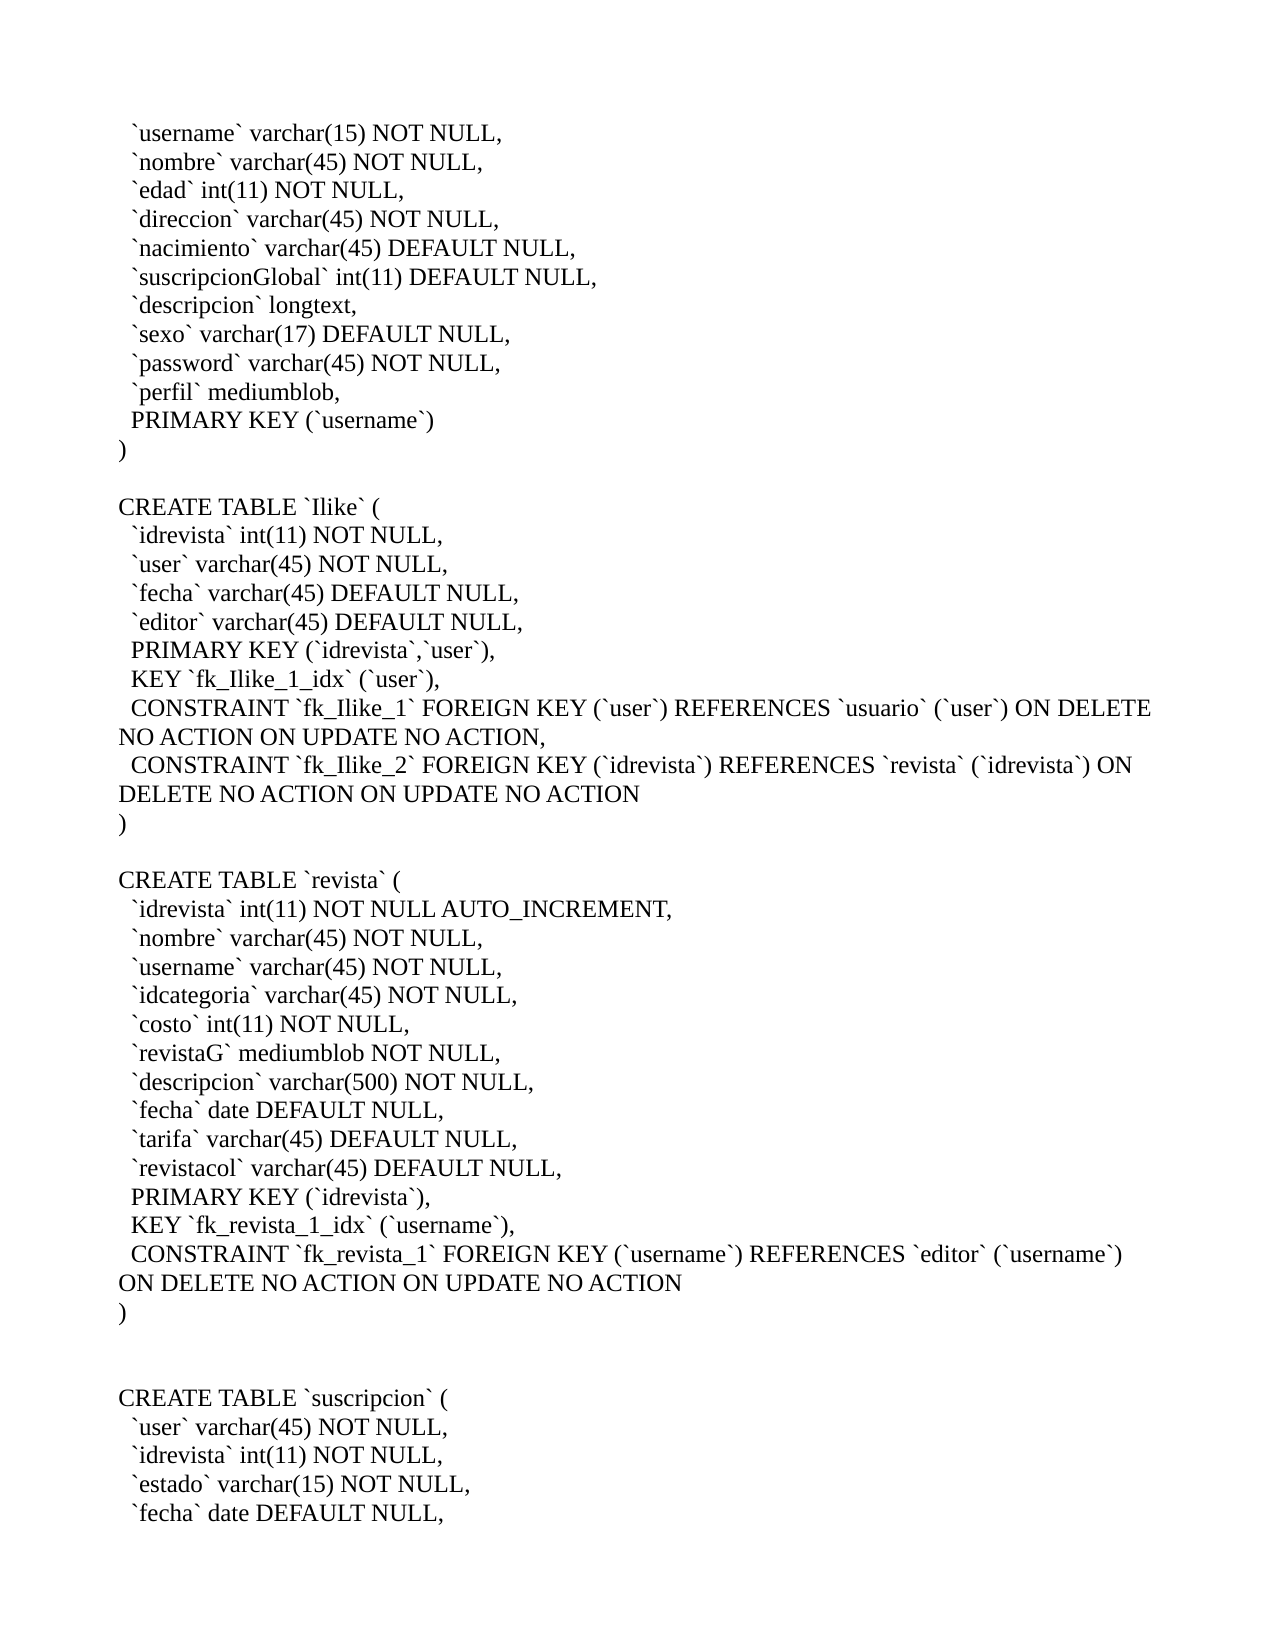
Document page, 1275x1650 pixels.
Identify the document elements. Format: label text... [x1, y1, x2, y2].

text `edad` int(11) NOT NULL, [118, 176, 1157, 204]
text `tarifa` varchar(45) DEFAULT NULL, [118, 1124, 1157, 1153]
text CREATE TABLE `revista` ( [118, 866, 1157, 894]
text `user` varchar(45) NOT NULL, [118, 1412, 1157, 1441]
text `descripcion` varchar(500) NOT NULL, [118, 1067, 1157, 1096]
text PRIMARY KEY (`username`) [118, 406, 1157, 434]
text `editor` varchar(45) DEFAULT NULL, [118, 607, 1157, 636]
text `sexo` varchar(17) DEFAULT NULL, [118, 319, 1157, 348]
text `perfil` mediumblob, [118, 377, 1157, 406]
text `costo` int(11) NOT NULL, [118, 1009, 1157, 1038]
text ) [118, 808, 1157, 837]
text `fecha` date DEFAULT NULL, [118, 1498, 1157, 1527]
text KEY `fk_revista_1_idx` (`username`), [118, 1211, 1157, 1239]
text KEY `fk_Ilike_1_idx` (`user`), [118, 664, 1157, 693]
text `fecha` varchar(45) DEFAULT NULL, [118, 578, 1157, 607]
text PRIMARY KEY (`idrevista`), [118, 1182, 1157, 1211]
text `revistacol` varchar(45) DEFAULT NULL, [118, 1153, 1157, 1182]
text `idrevista` int(11) NOT NULL, [118, 1441, 1157, 1469]
text `user` varchar(45) NOT NULL, [118, 549, 1157, 578]
text ) [118, 1297, 1157, 1326]
text `descripcion` longtext, [118, 291, 1157, 319]
text `estado` varchar(15) NOT NULL, [118, 1469, 1157, 1498]
text CREATE TABLE `suscripcion` ( [118, 1383, 1157, 1412]
text `username` varchar(15) NOT NULL, [118, 118, 1157, 147]
text ) [118, 434, 1157, 463]
text `fecha` date DEFAULT NULL, [118, 1096, 1157, 1124]
text `idrevista` int(11) NOT NULL AUTO_INCREMENT, [118, 894, 1157, 923]
text CREATE TABLE `Ilike` ( [118, 492, 1157, 521]
text `direccion` varchar(45) NOT NULL, [118, 204, 1157, 233]
text `suscripcionGlobal` int(11) DEFAULT NULL, [118, 262, 1157, 291]
text CONSTRAINT `fk_revista_1` FOREIGN KEY (`username`) REFERENCES `editor` (`username`) ON DELETE NO ACTION ON UPDATE NO ACTION [118, 1239, 1157, 1297]
text CONSTRAINT `fk_Ilike_1` FOREIGN KEY (`user`) REFERENCES `usuario` (`user`) ON DELETE NO ACTION ON UPDATE NO ACTION, [118, 693, 1157, 751]
text `revistaG` mediumblob NOT NULL, [118, 1038, 1157, 1067]
text PRIMARY KEY (`idrevista`,`user`), [118, 636, 1157, 664]
text `password` varchar(45) NOT NULL, [118, 348, 1157, 377]
text `username` varchar(45) NOT NULL, [118, 952, 1157, 981]
text `nombre` varchar(45) NOT NULL, [118, 147, 1157, 176]
text CONSTRAINT `fk_Ilike_2` FOREIGN KEY (`idrevista`) REFERENCES `revista` (`idrevista`) ON DELETE NO ACTION ON UPDATE NO ACTION [118, 751, 1157, 808]
text `nacimiento` varchar(45) DEFAULT NULL, [118, 233, 1157, 262]
text `nombre` varchar(45) NOT NULL, [118, 923, 1157, 952]
text `idcategoria` varchar(45) NOT NULL, [118, 981, 1157, 1009]
text `idrevista` int(11) NOT NULL, [118, 521, 1157, 549]
